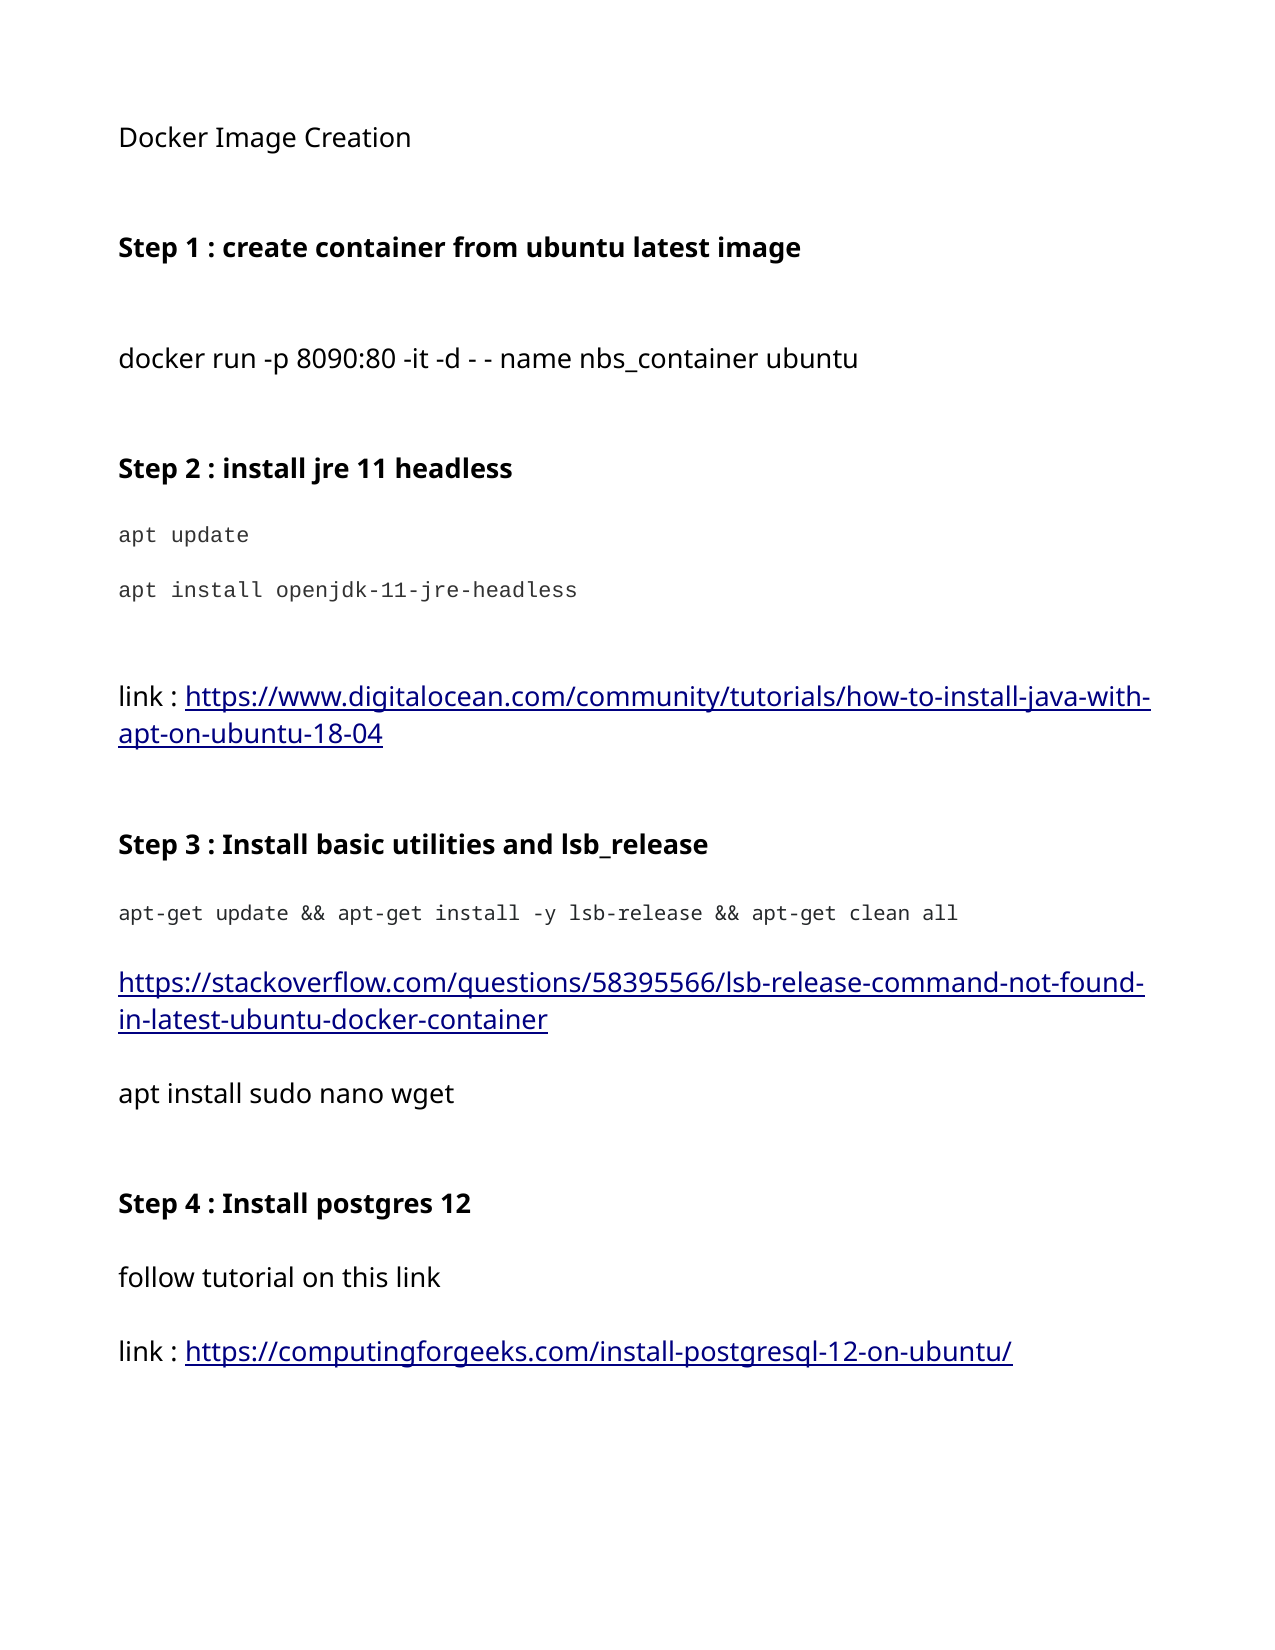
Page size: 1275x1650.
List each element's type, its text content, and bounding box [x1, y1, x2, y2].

text Step 3 : Install basic utilities and lsb_release [118, 825, 1157, 862]
text link : https://computingforgeeks.com/install-postgresql-12-on-ubuntu/ [118, 1332, 1157, 1369]
text https://stackoverflow.com/questions/58395566/lsb-release-command-not-found-in-latest-ubuntu-docker-container [118, 964, 1157, 1037]
text link : https://www.digitalocean.com/community/tutorials/how-to-install-java-with-apt-on-ubuntu-18-04 [118, 678, 1157, 752]
text apt update [118, 524, 1157, 548]
text Step 2 : install jre 11 headless [118, 450, 1157, 487]
text docker run -p 8090:80 -it -d - - name nbs_container ubuntu [118, 339, 1157, 376]
text apt install openjdk-11-jre-headless [118, 579, 1157, 604]
text Step 4 : Install postgres 12 [118, 1185, 1157, 1222]
text Step 1 : create container from ubuntu latest image [118, 229, 1157, 266]
text Docker Image Creation [118, 118, 1157, 155]
text apt-get update && apt-get install -y lsb-release && apt-get clean all [118, 899, 1157, 927]
text follow tutorial on this link [118, 1259, 1157, 1296]
text apt install sudo nano wget [118, 1074, 1157, 1111]
